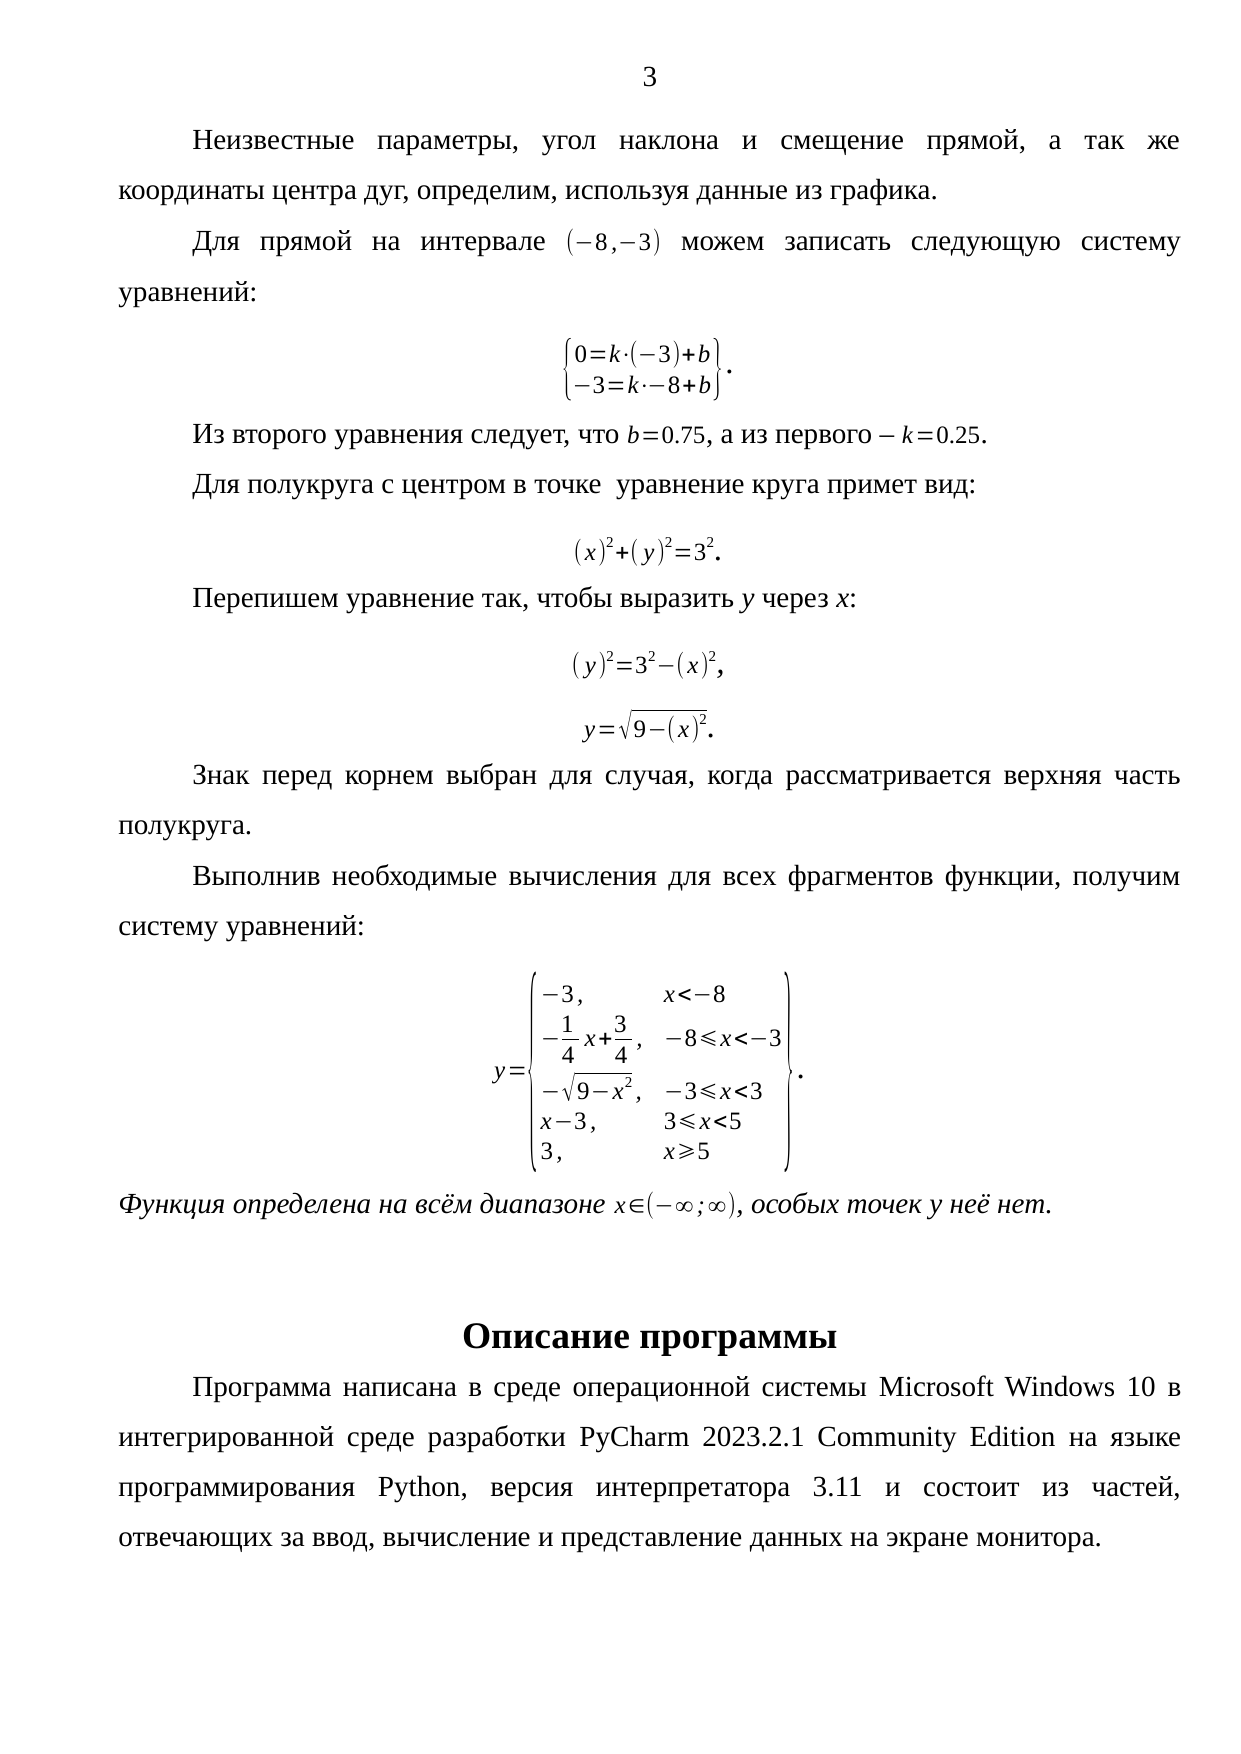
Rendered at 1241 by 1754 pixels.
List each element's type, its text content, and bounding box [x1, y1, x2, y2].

text Для прямой на интервале можем записать следующую систему уравнений: [118, 223, 1181, 308]
text Программа написана в среде операционной системы Microsoft Windows 10 в интегрированной среде разработки PyCharm 2023.2.1 Community Edition на языке программирования Python, версия интерпретатора 3.11 и состоит из частей, отвечающих за ввод, вычисление и представление данных на экране монитора. [118, 1369, 1181, 1553]
text . [118, 706, 1181, 744]
subtitle Описание программы [118, 1313, 1181, 1356]
text Из второго уравнения следует, что , а из первого – . [118, 416, 1181, 449]
text Выполнив необходимые вычисления для всех фрагментов функции, получим систему уравнений: [118, 858, 1181, 941]
text Неизвестные параметры, угол наклона и смещение прямой, а так же координаты центра дуг, определим, используя данные из графика. [118, 122, 1181, 206]
text Для полукруга с центром в точке уравнение круга примет вид: [118, 466, 1181, 499]
text Знак перед корнем выбран для случая, когда рассматривается верхняя часть полукруга. [118, 757, 1181, 841]
text . [118, 529, 1181, 567]
text . [118, 337, 1181, 403]
text , [118, 643, 1181, 681]
text . [118, 971, 1181, 1174]
text Функция определена на всём диапазоне , особых точек у неё нет. [118, 1186, 1181, 1221]
text Перепишем уравнение так, чтобы выразить y через x: [118, 580, 1181, 613]
